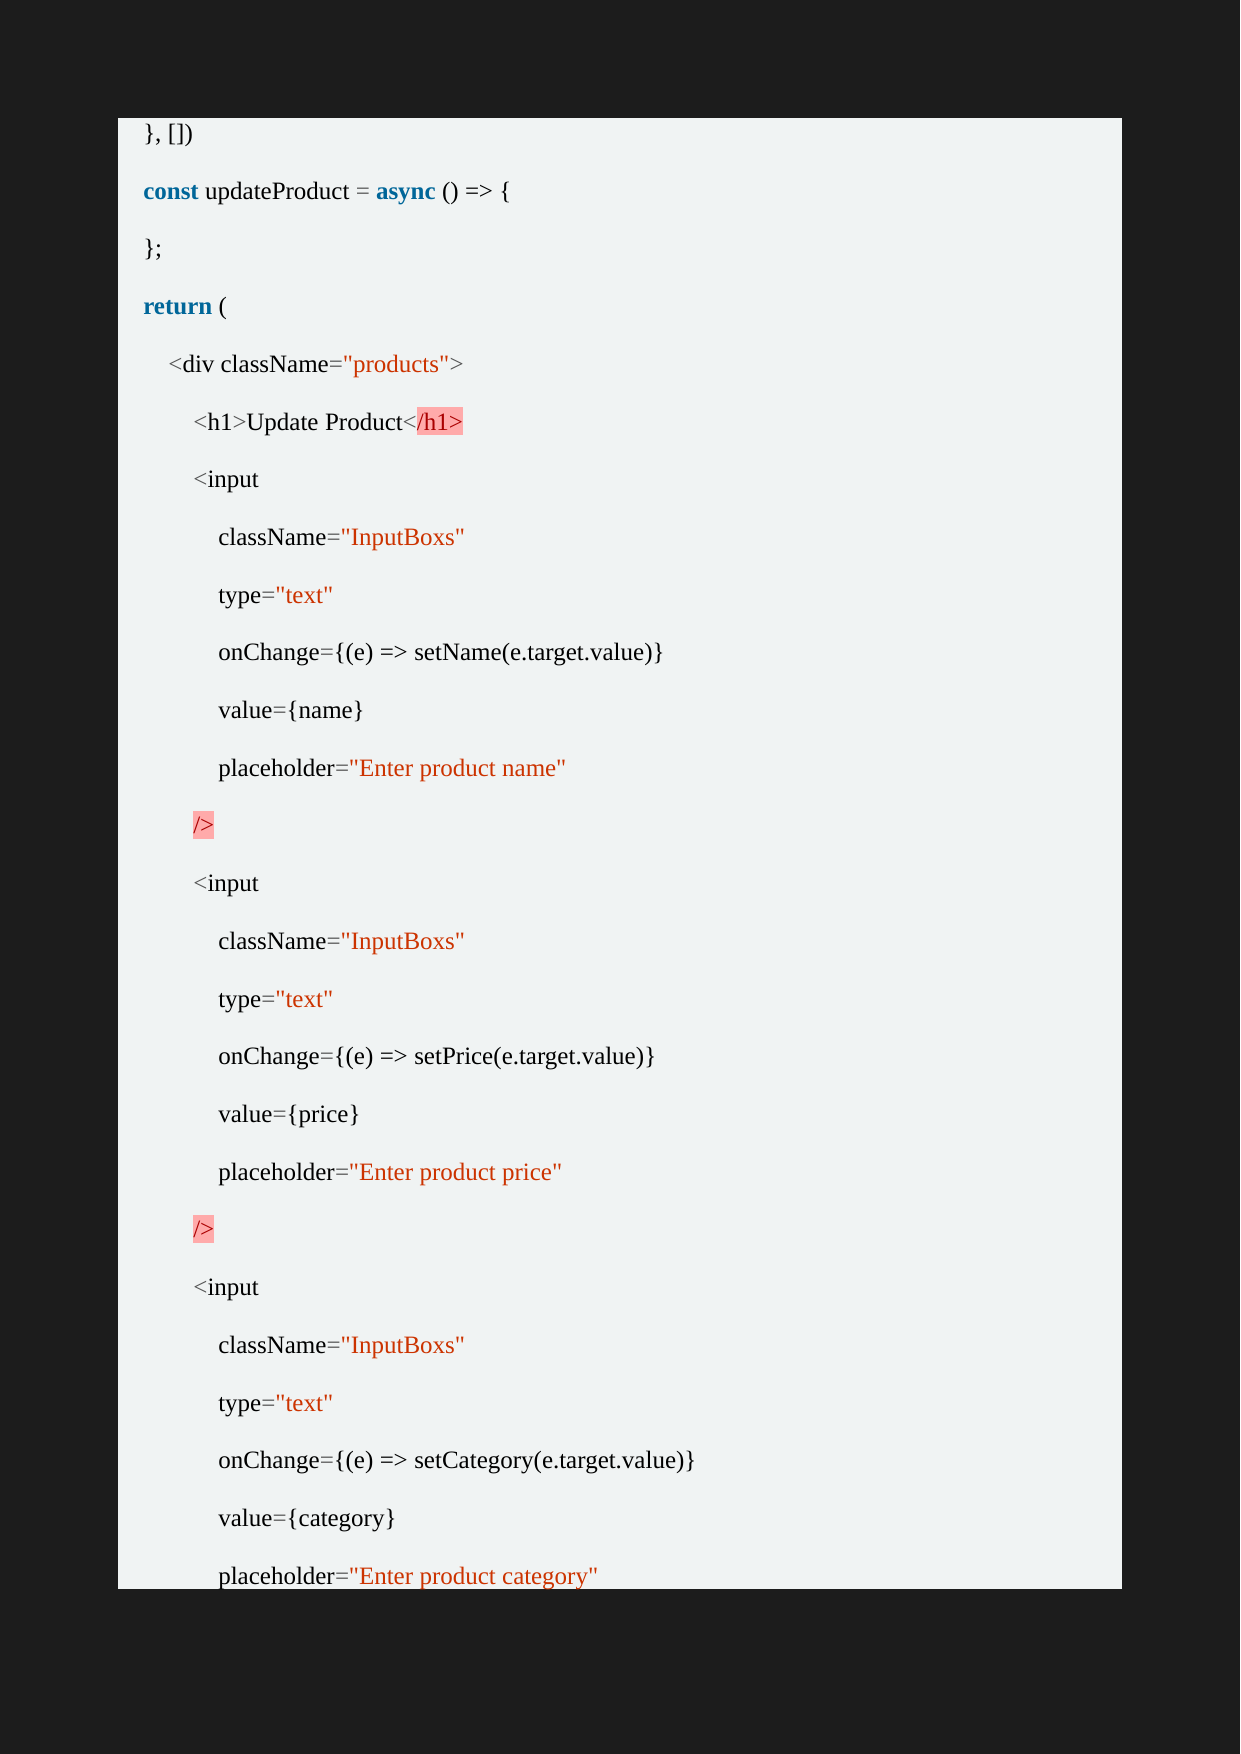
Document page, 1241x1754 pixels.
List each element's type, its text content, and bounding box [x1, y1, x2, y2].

text <h1>Update Product</h1> [118, 407, 1122, 435]
text onChange={(e) => setCategory(e.target.value)} [118, 1445, 1122, 1474]
text }, []) [118, 118, 1122, 147]
text className="InputBoxs" [118, 522, 1122, 551]
text /> [118, 1214, 1122, 1243]
text type="text" [118, 984, 1122, 1012]
text const updateProduct = async () => { [118, 176, 1122, 204]
text type="text" [118, 1388, 1122, 1416]
text className="InputBoxs" [118, 1330, 1122, 1359]
text value={price} [118, 1099, 1122, 1128]
text onChange={(e) => setPrice(e.target.value)} [118, 1041, 1122, 1070]
text /> [118, 811, 1122, 839]
text <input [118, 868, 1122, 897]
text placeholder="Enter product price" [118, 1157, 1122, 1186]
text value={name} [118, 695, 1122, 724]
text }; [118, 233, 1122, 262]
text return ( [118, 291, 1122, 320]
text type="text" [118, 580, 1122, 608]
text <div className="products"> [118, 349, 1122, 378]
text <input [118, 1272, 1122, 1301]
text onChange={(e) => setName(e.target.value)} [118, 637, 1122, 666]
text placeholder="Enter product name" [118, 753, 1122, 782]
text <input [118, 464, 1122, 493]
text className="InputBoxs" [118, 926, 1122, 955]
text value={category} [118, 1503, 1122, 1532]
text placeholder="Enter product category" [118, 1561, 1122, 1589]
